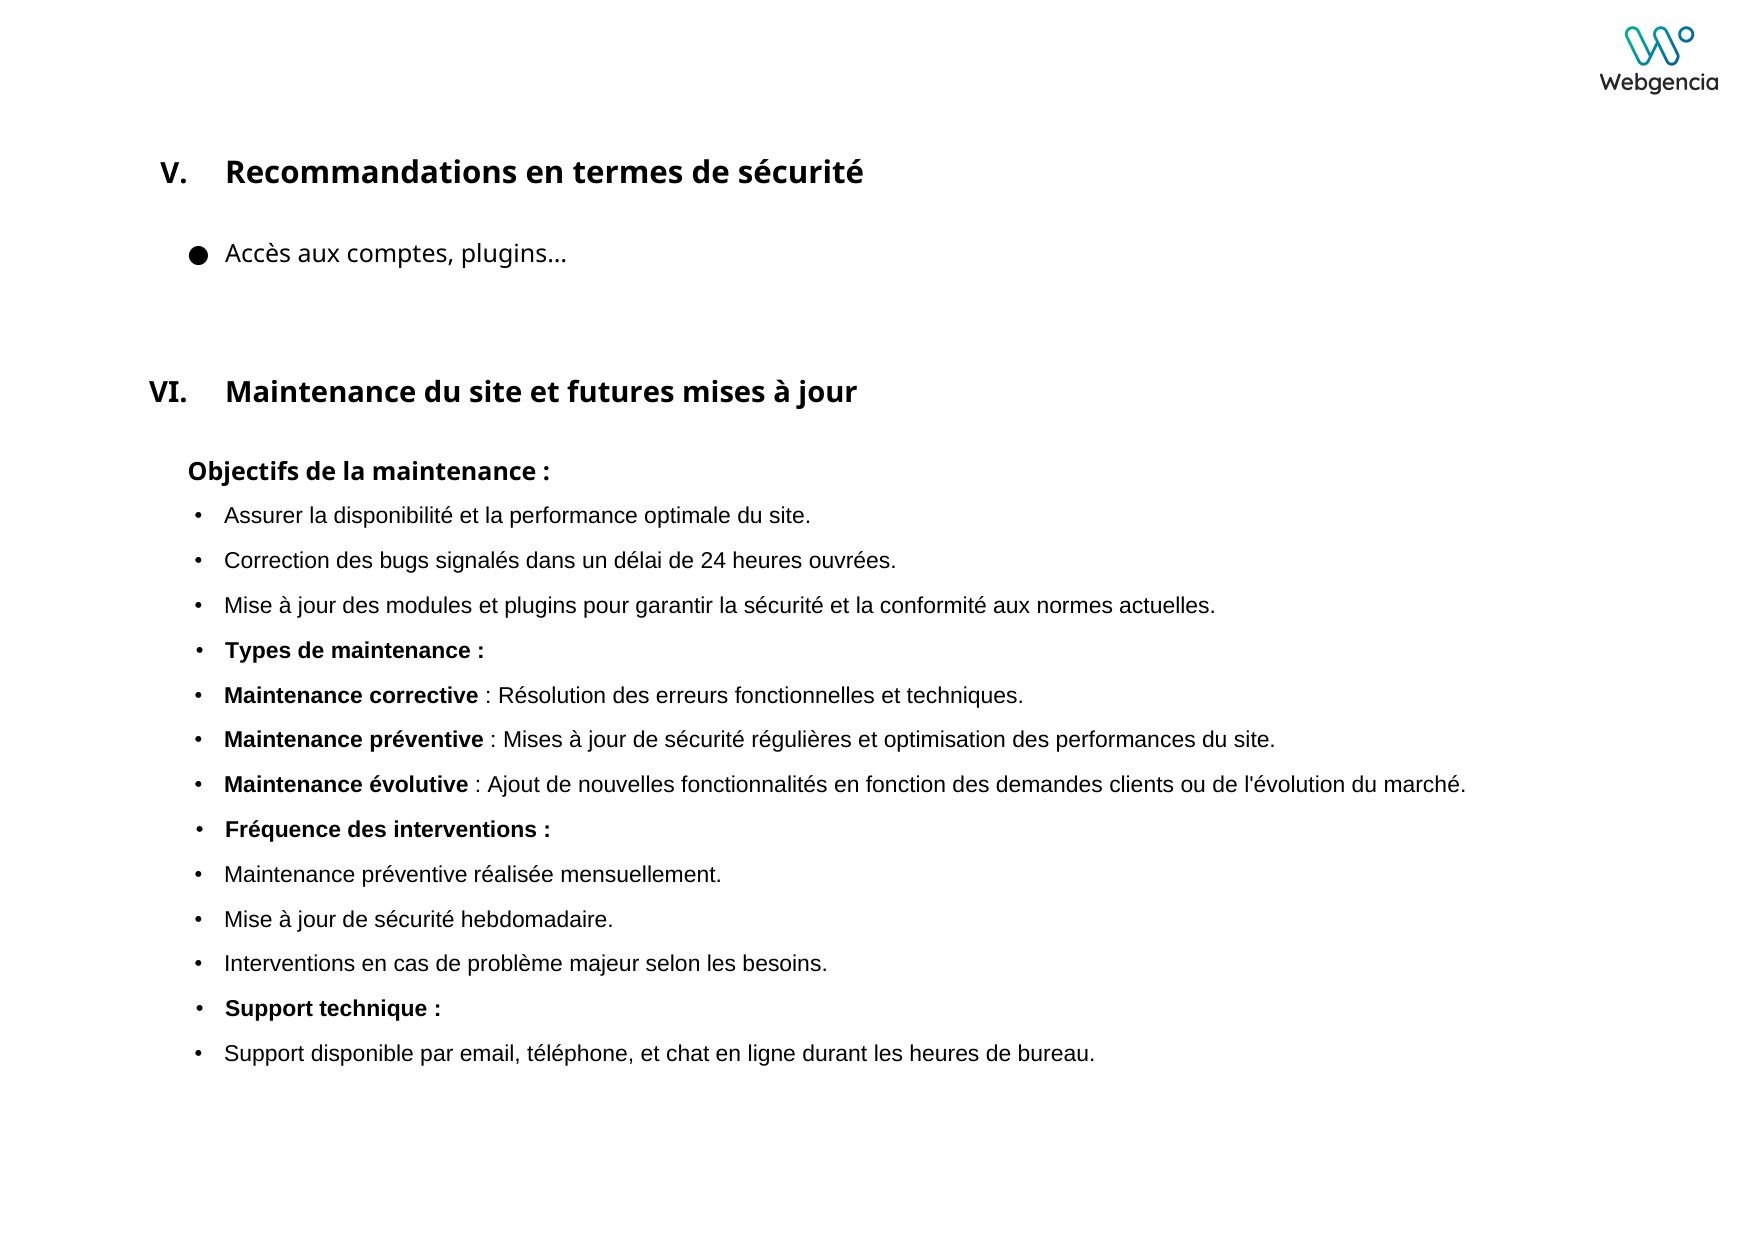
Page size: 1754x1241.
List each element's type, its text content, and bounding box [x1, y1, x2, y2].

list Interventions en cas de problème majeur selon les besoins. [194, 950, 1604, 977]
subtitle Maintenance du site et futures mises à jour [187, 371, 1604, 454]
list Mise à jour des modules et plugins pour garantir la sécurité et la conformité aux normes actuelles. [194, 592, 1604, 618]
list Fréquence des interventions : [196, 816, 1604, 842]
picture [1580, 20, 1739, 101]
list Support disponible par email, téléphone, et chat en ligne durant les heures de bureau. [194, 1040, 1604, 1066]
list Mise à jour de sécurité hebdomadaire. [194, 906, 1604, 932]
list Maintenance préventive réalisée mensuellement. [194, 861, 1604, 887]
list Maintenance préventive : Mises à jour de sécurité régulières et optimisation des performances du site. [194, 726, 1604, 753]
list Maintenance évolutive : Ajout de nouvelles fonctionnalités en fonction des demandes clients ou de l'évolution du marché. [194, 771, 1604, 797]
list Correction des bugs signalés dans un délai de 24 heures ouvrées. [194, 547, 1604, 573]
list Support technique : [196, 995, 1604, 1021]
list Types de maintenance : [196, 637, 1604, 663]
list Assurer la disponibilité et la performance optimale du site. [194, 502, 1604, 529]
subtitle Recommandations en termes de sécurité [187, 150, 1604, 235]
text Objectifs de la maintenance : [187, 454, 1604, 488]
list Accès aux comptes, plugins… [187, 235, 1604, 303]
list Maintenance corrective : Résolution des erreurs fonctionnelles et techniques. [194, 682, 1604, 708]
